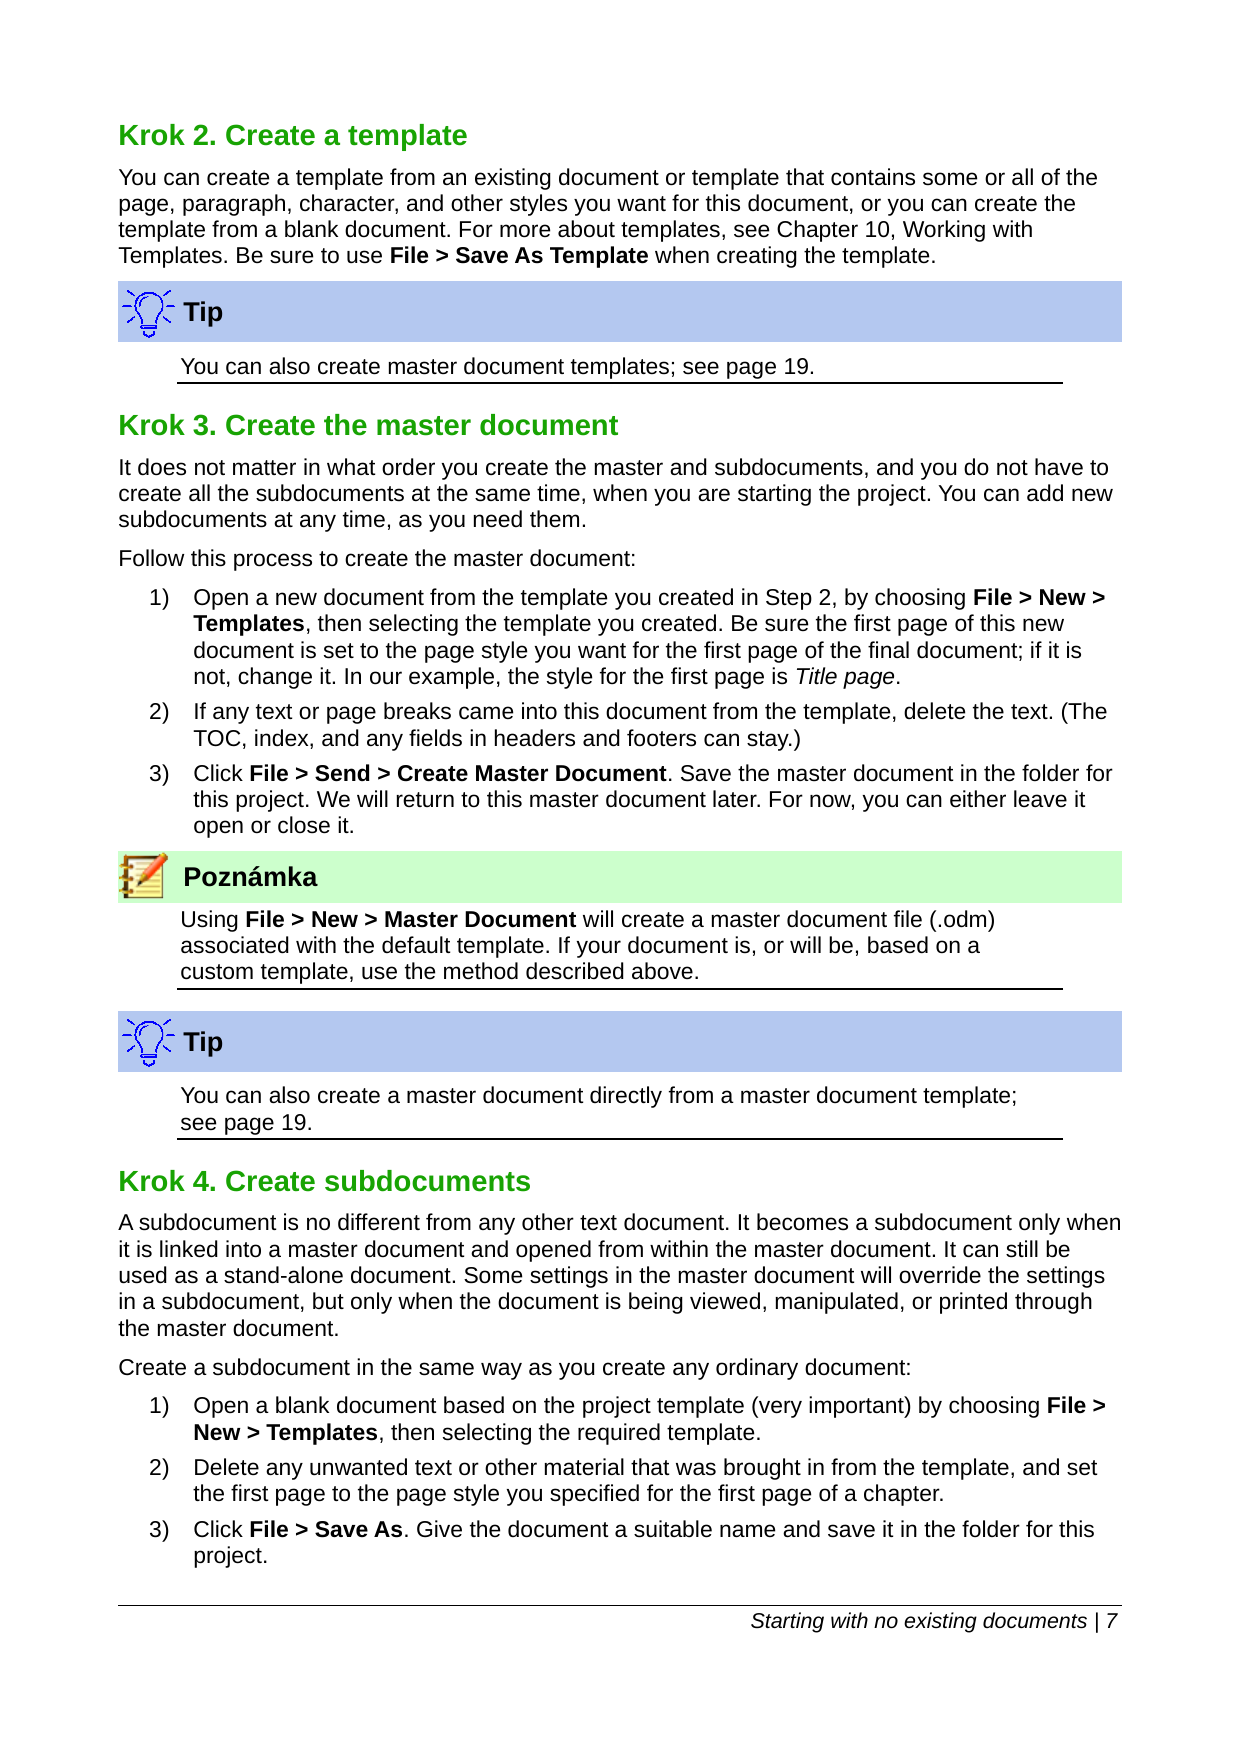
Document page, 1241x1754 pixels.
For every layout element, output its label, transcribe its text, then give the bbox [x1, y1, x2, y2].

picture [119, 851, 170, 902]
list Delete any unwanted text or other material that was brought in from the template, and set the first page to the page style you specified for the first page of a chapter. [169, 1454, 1122, 1507]
list Open a blank document based on the project template (very important) by choosing File > New > Templates, then selecting the required template. [169, 1392, 1122, 1445]
text You can create a template from an existing document or template that contains some or all of the page, paragraph, character, and other styles you want for this document, or you can create the template from a blank document. For more about templates, see Chapter 10, Working with Templates. Be sure to use File > Save As Template when creating the template. [118, 163, 1122, 269]
picture [119, 1011, 179, 1071]
subtitle Krok 4. Create subdocuments [118, 1164, 1122, 1197]
subtitle Tip [118, 1011, 1122, 1072]
list Click File > Save As. Give the document a suitable name and save it in the folder for this project. [169, 1516, 1122, 1568]
text You can also create a master document directly from a master document template; see page 19. [177, 1079, 1063, 1138]
picture [119, 282, 179, 342]
text A subdocument is no different from any other text document. It becomes a subdocument only when it is linked into a master document and opened from within the master document. It can still be used as a stand-alone document. Some settings in the master document will override the settings in a subdocument, but only when the document is being viewed, manipulated, or printed through the master document. [118, 1209, 1122, 1341]
text You can also create master document templates; see page 19. [177, 350, 1063, 382]
list Create a subdocument in the same way as you create any ordinary document: [118, 1353, 1122, 1380]
subtitle Tip [118, 281, 1122, 342]
list Follow this process to create the master document: [118, 545, 1122, 571]
subtitle Poznámka [118, 851, 1122, 903]
list Click File > Send > Create Master Document. Save the master document in the folder for this project. We will return to this master document later. For now, you can either leave it open or close it. [169, 760, 1122, 839]
list If any text or page breaks came into this document from the template, delete the text. (The TOC, index, and any fields in headers and footers can stay.) [169, 698, 1122, 751]
subtitle Krok 3. Create the master document [118, 408, 1122, 442]
text It does not matter in what order you create the master and subdocuments, and you do not have to create all the subdocuments at the same time, when you are starting the project. You can add new subdocuments at any time, as you need them. [118, 453, 1122, 532]
list Open a new document from the template you created in Step 2, by choosing File > New > Templates, then selecting the template you created. Be sure the first page of this new document is set to the page style you want for the first page of the final document; if it is not, change it. In our example, the style for the first page is Title page. [169, 584, 1122, 689]
subtitle Krok 2. Create a template [118, 118, 1122, 152]
text Using File > New > Master Document will create a master document file (.odm) associated with the default template. If your document is, or will be, based on a custom template, use the method described above. [177, 903, 1063, 988]
